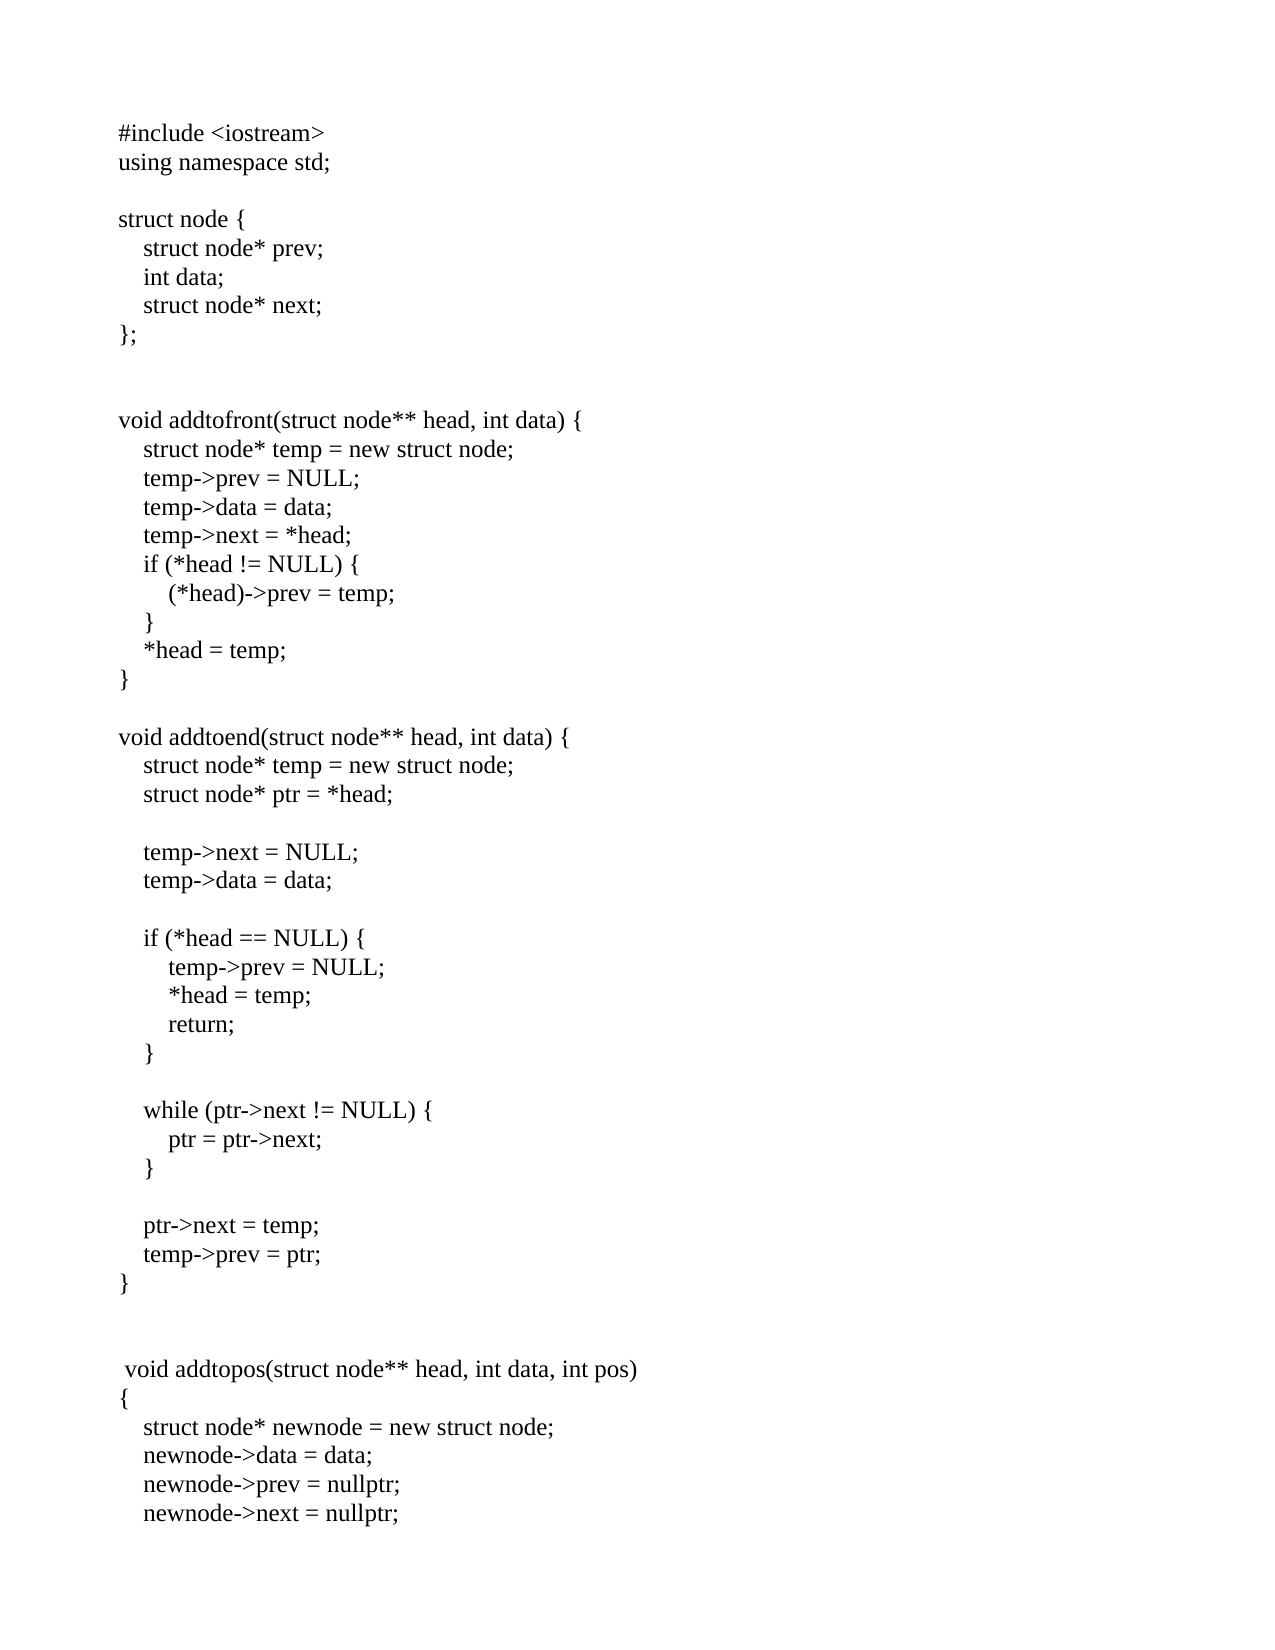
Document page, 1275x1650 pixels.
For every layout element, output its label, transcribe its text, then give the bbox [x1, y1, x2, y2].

text struct node* temp = new struct node; [118, 751, 1157, 779]
text if (*head != NULL) { [118, 549, 1157, 578]
text temp->prev = NULL; [118, 952, 1157, 981]
text *head = temp; [118, 636, 1157, 664]
text newnode->next = nullptr; [118, 1498, 1157, 1527]
text newnode->data = data; [118, 1441, 1157, 1469]
text *head = temp; [118, 981, 1157, 1009]
text { [118, 1383, 1157, 1412]
text (*head)->prev = temp; [118, 578, 1157, 607]
text struct node* newnode = new struct node; [118, 1412, 1157, 1441]
text temp->prev = NULL; [118, 463, 1157, 492]
text ptr = ptr->next; [118, 1124, 1157, 1153]
text #include <iostream> [118, 118, 1157, 147]
text temp->next = *head; [118, 521, 1157, 549]
text void addtofront(struct node** head, int data) { [118, 406, 1157, 434]
text struct node { [118, 204, 1157, 233]
text void addtoend(struct node** head, int data) { [118, 722, 1157, 751]
text } [118, 607, 1157, 636]
text struct node* next; [118, 291, 1157, 319]
text temp->prev = ptr; [118, 1239, 1157, 1268]
text if (*head == NULL) { [118, 923, 1157, 952]
text struct node* temp = new struct node; [118, 434, 1157, 463]
text struct node* ptr = *head; [118, 779, 1157, 808]
text temp->data = data; [118, 492, 1157, 521]
text }; [118, 319, 1157, 348]
text using namespace std; [118, 147, 1157, 176]
text struct node* prev; [118, 233, 1157, 262]
text temp->data = data; [118, 866, 1157, 894]
text ptr->next = temp; [118, 1211, 1157, 1239]
text temp->next = NULL; [118, 837, 1157, 866]
text newnode->prev = nullptr; [118, 1469, 1157, 1498]
text } [118, 1153, 1157, 1182]
text void addtopos(struct node** head, int data, int pos) [118, 1354, 1157, 1383]
text } [118, 1038, 1157, 1067]
text return; [118, 1009, 1157, 1038]
text while (ptr->next != NULL) { [118, 1096, 1157, 1124]
text } [118, 664, 1157, 693]
text int data; [118, 262, 1157, 291]
text } [118, 1268, 1157, 1297]
